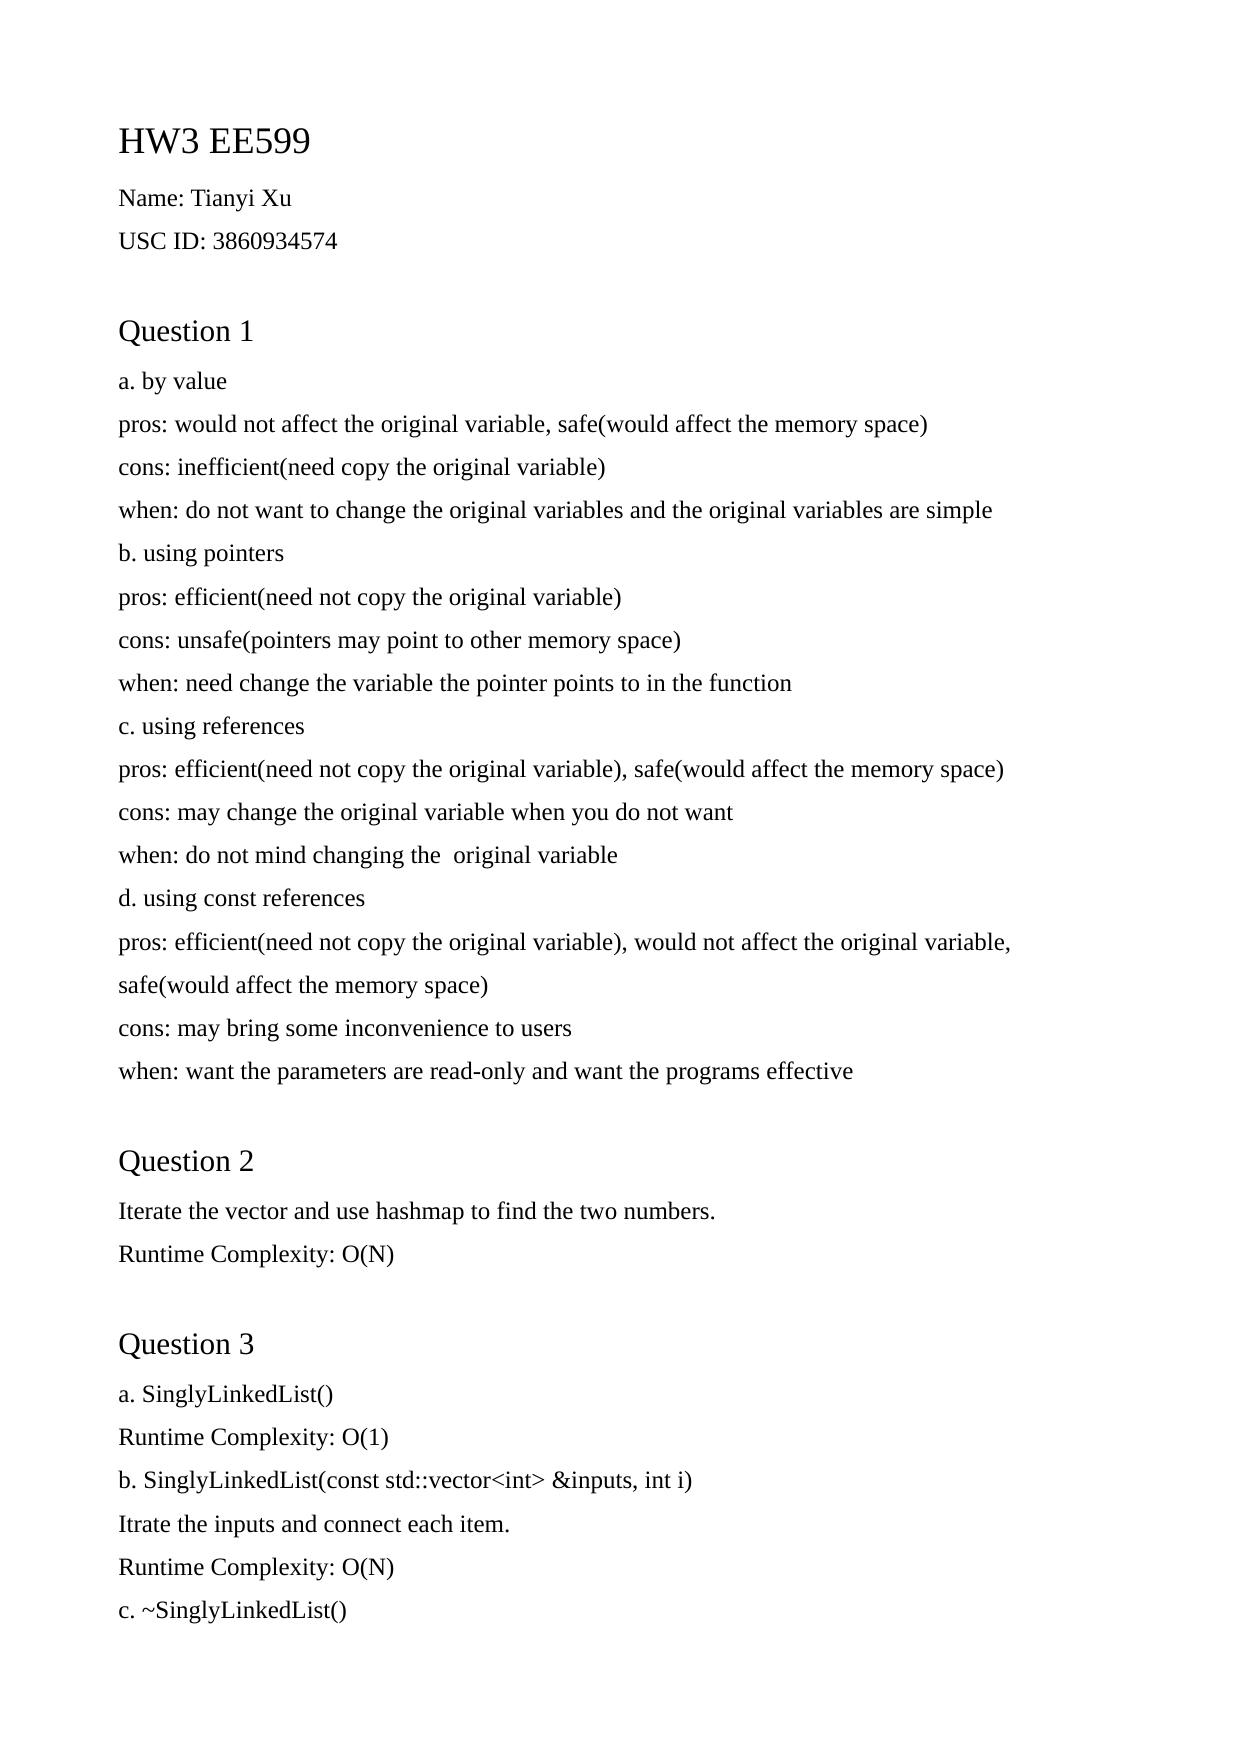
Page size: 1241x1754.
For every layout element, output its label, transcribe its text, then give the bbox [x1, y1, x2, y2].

text when: do not want to change the original variables and the original variables are simple [118, 495, 1122, 524]
text pros: efficient(need not copy the original variable), would not affect the original variable, safe(would affect the memory space) [118, 927, 1122, 998]
text b. using pointers [118, 538, 1122, 567]
text Runtime Complexity: O(N) [118, 1552, 1122, 1581]
text Runtime Complexity: O(1) [118, 1422, 1122, 1451]
text Iterate the vector and use hashmap to find the two numbers. [118, 1196, 1122, 1225]
text Runtime Complexity: O(N) [118, 1239, 1122, 1268]
text Name: Tianyi Xu [118, 183, 1122, 212]
text pros: efficient(need not copy the original variable), safe(would affect the memory space) [118, 754, 1122, 783]
text Question 1 [118, 312, 1122, 348]
text c. ~SinglyLinkedList() [118, 1595, 1122, 1624]
text cons: inefficient(need copy the original variable) [118, 452, 1122, 481]
text Question 2 [118, 1142, 1122, 1178]
text when: want the parameters are read-only and want the programs effective [118, 1056, 1122, 1085]
text a. SinglyLinkedList() [118, 1379, 1122, 1408]
text when: need change the variable the pointer points to in the function [118, 668, 1122, 697]
text cons: may change the original variable when you do not want [118, 797, 1122, 826]
text Itrate the inputs and connect each item. [118, 1509, 1122, 1537]
text a. by value [118, 366, 1122, 395]
text when: do not mind changing the original variable [118, 840, 1122, 869]
text Question 3 [118, 1326, 1122, 1361]
text pros: would not affect the original variable, safe(would affect the memory space) [118, 409, 1122, 438]
text d. using const references [118, 883, 1122, 912]
text USC ID: 3860934574 [118, 226, 1122, 255]
text b. SinglyLinkedList(const std::vector<int> &inputs, int i) [118, 1466, 1122, 1494]
text HW3 EE599 [118, 118, 1122, 161]
text cons: unsafe(pointers may point to other memory space) [118, 625, 1122, 653]
text c. using references [118, 711, 1122, 740]
text cons: may bring some inconvenience to users [118, 1013, 1122, 1042]
text pros: efficient(need not copy the original variable) [118, 582, 1122, 610]
